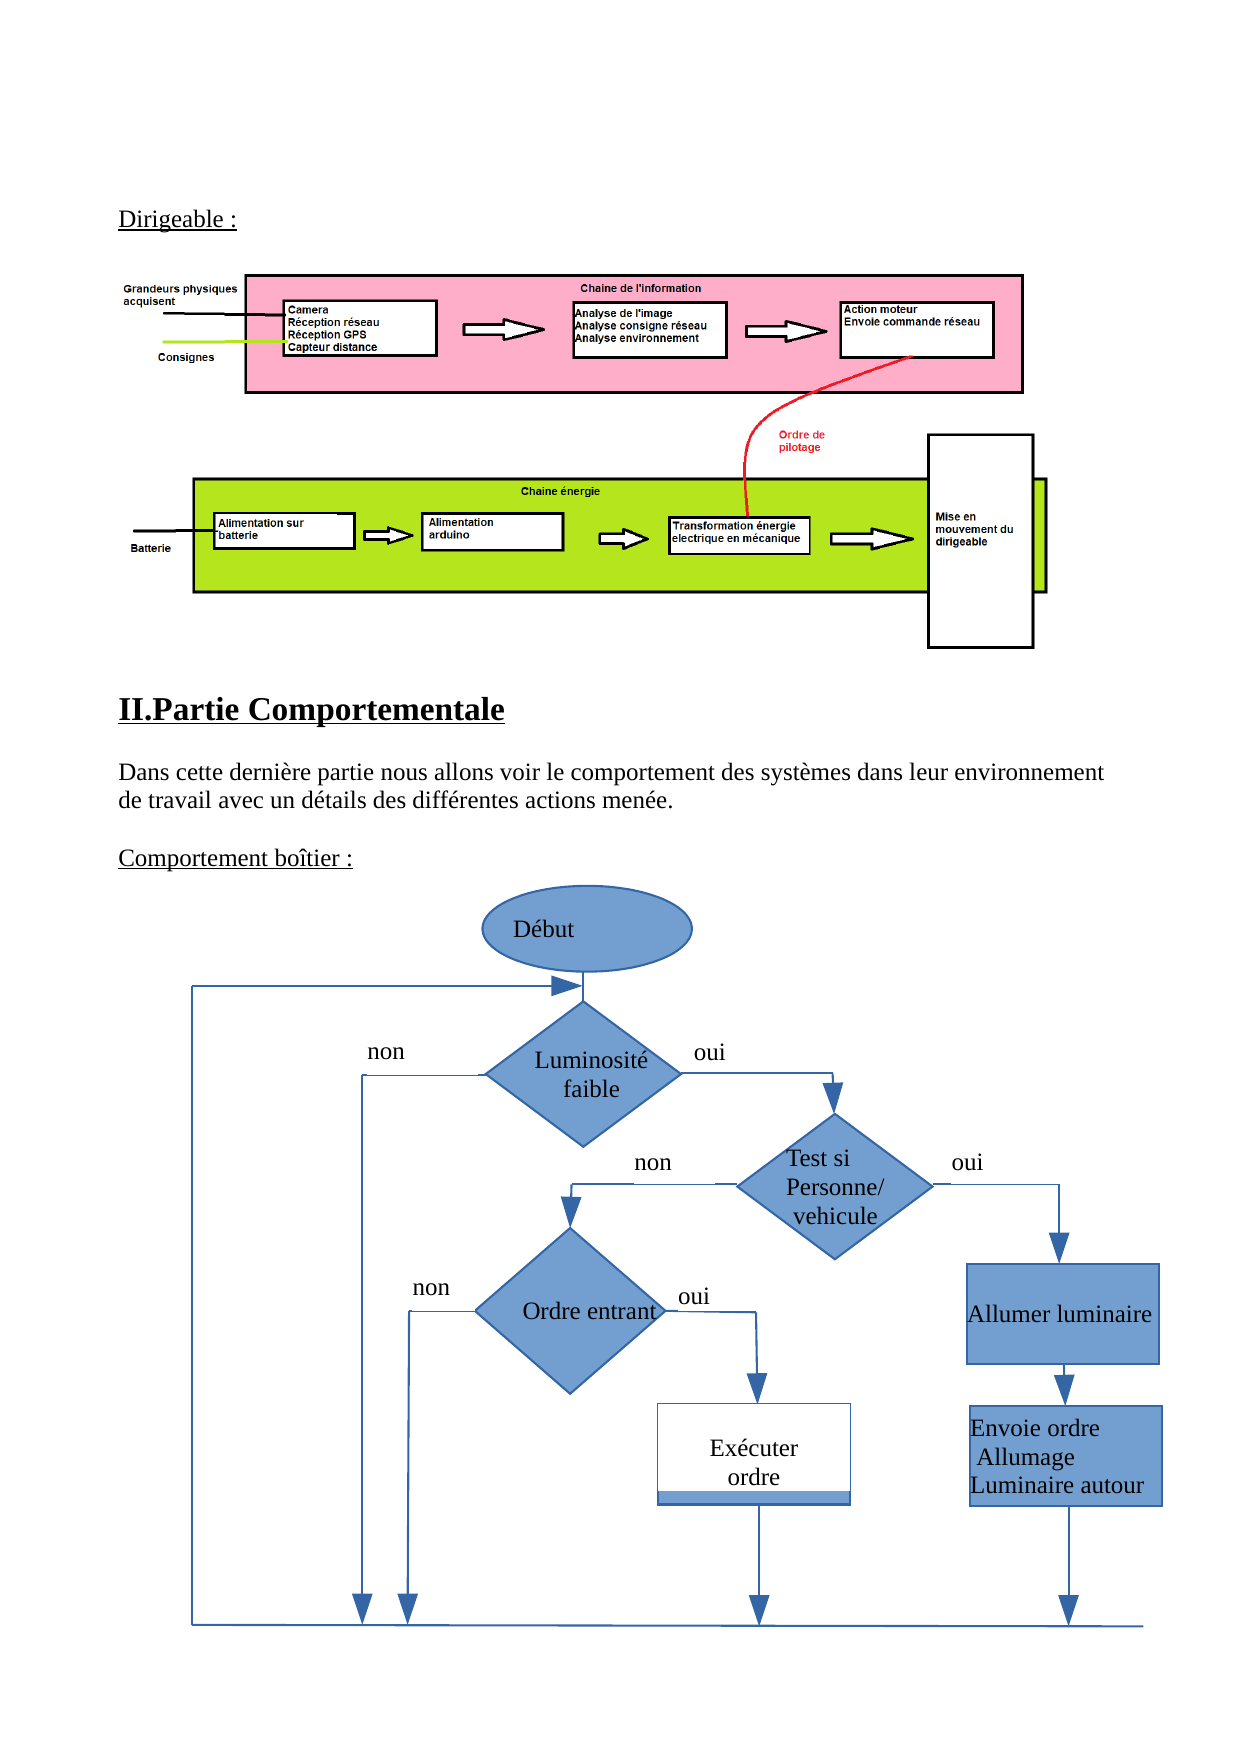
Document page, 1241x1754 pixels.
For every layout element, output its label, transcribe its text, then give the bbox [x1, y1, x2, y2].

text II.Partie Comportementale [118, 689, 1122, 728]
text ordre [658, 1462, 850, 1491]
text Comportement boîtier : [118, 843, 1122, 872]
text non [412, 1272, 475, 1301]
picture [118, 233, 1123, 661]
text Dirigeable : [118, 204, 1122, 233]
text oui [678, 1281, 758, 1310]
text oui [951, 1147, 1059, 1176]
text Dans cette dernière partie nous allons voir le comportement des systèmes dans leur environnement de travail avec un détails des différentes actions menée. [118, 757, 1122, 814]
text Exécuter [658, 1433, 850, 1462]
text non [634, 1147, 715, 1176]
text oui [693, 1037, 829, 1066]
text non [367, 1036, 478, 1064]
